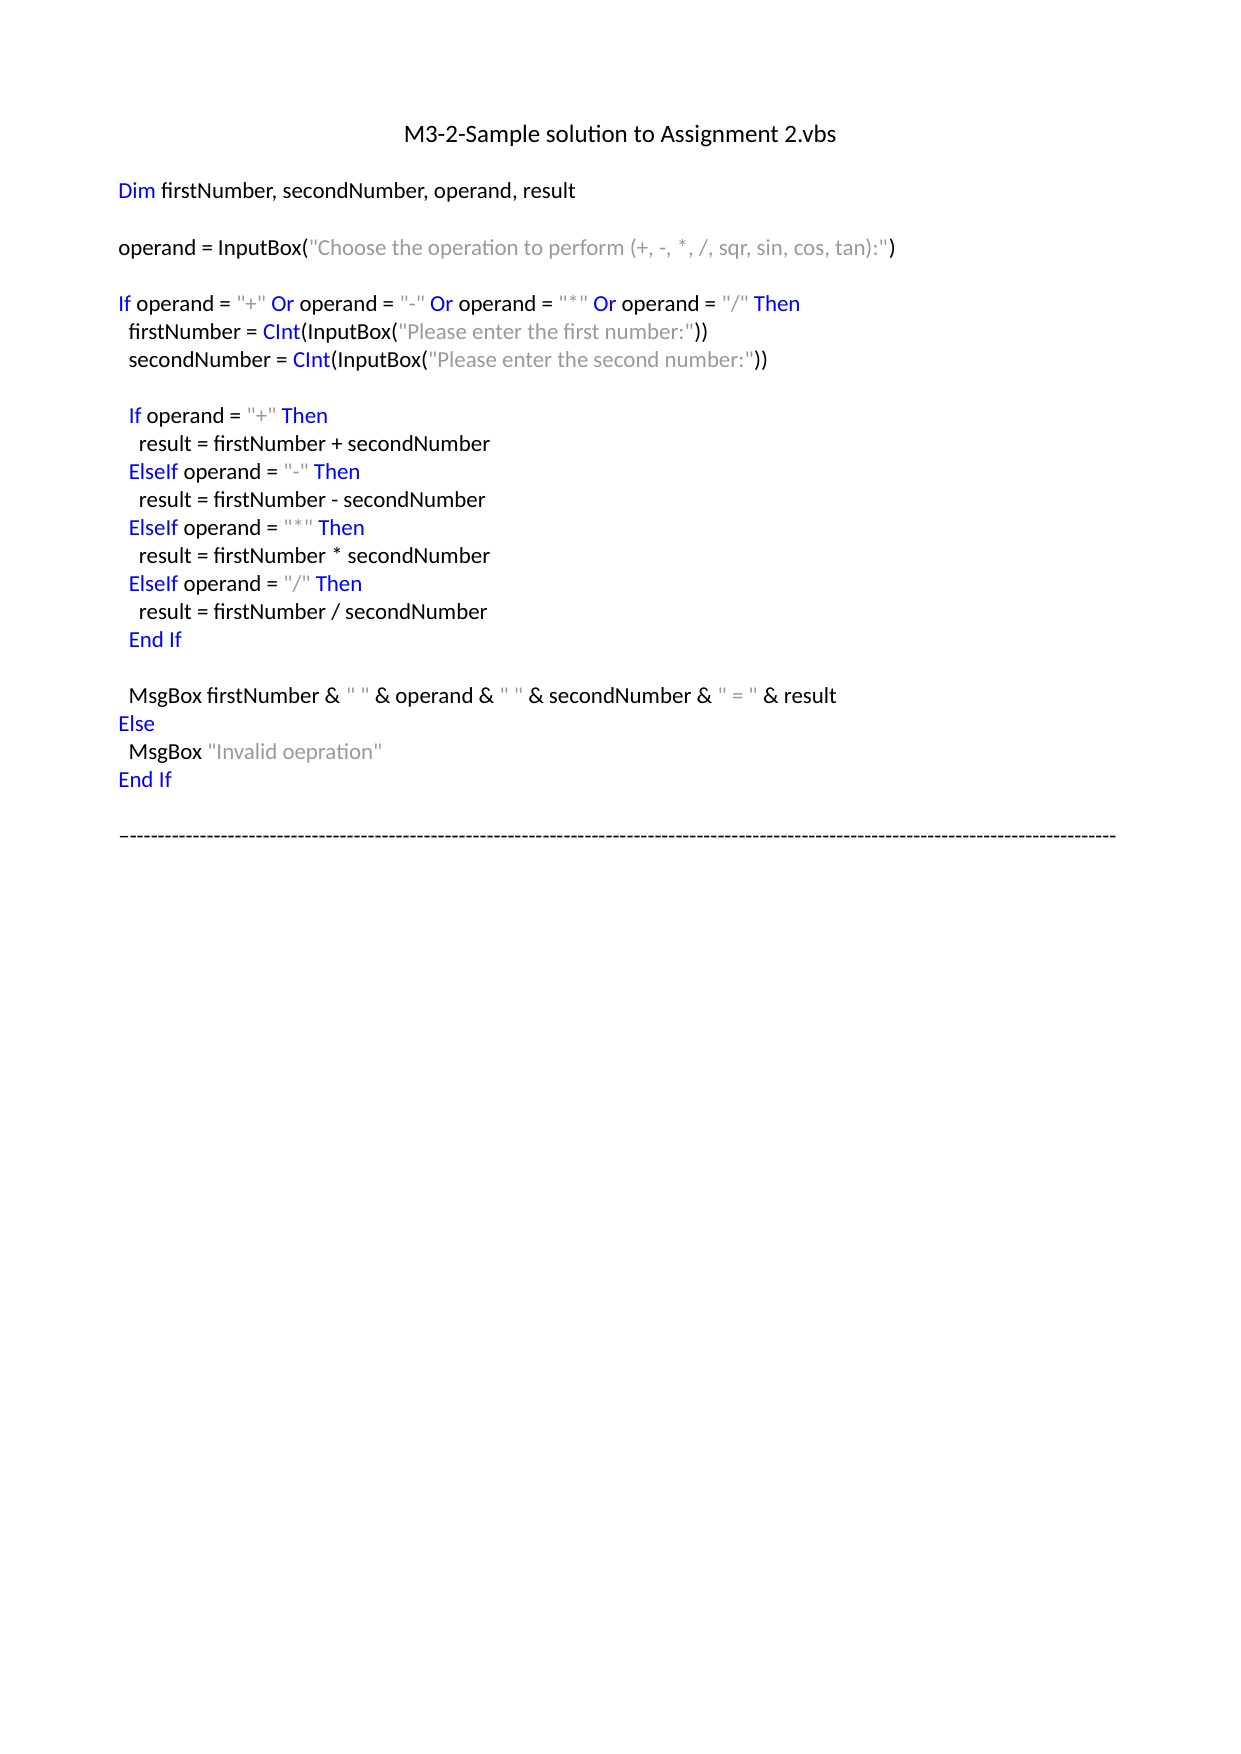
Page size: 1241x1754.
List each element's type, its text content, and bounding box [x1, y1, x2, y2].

text –--------------------------------------------------------------------------------------------------------------------------------------------- [118, 821, 1122, 849]
text ElseIf operand = "-" Then [118, 457, 1122, 485]
text If operand = "+" Or operand = "-" Or operand = "*" Or operand = "/" Then [118, 289, 1122, 317]
text secondNumber = CInt(InputBox("Please enter the second number:")) [118, 345, 1122, 373]
text result = firstNumber + secondNumber [118, 429, 1122, 457]
text ElseIf operand = "/" Then [118, 569, 1122, 597]
text result = firstNumber * secondNumber [118, 541, 1122, 569]
text ElseIf operand = "*" Then [118, 513, 1122, 541]
text result = firstNumber / secondNumber [118, 597, 1122, 625]
text MsgBox "Invalid oepration" [118, 737, 1122, 765]
text firstNumber = CInt(InputBox("Please enter the first number:")) [118, 317, 1122, 345]
text MsgBox firstNumber & " " & operand & " " & secondNumber & " = " & result [118, 681, 1122, 709]
text End If [118, 625, 1122, 653]
text End If [118, 765, 1122, 793]
text result = firstNumber - secondNumber [118, 485, 1122, 513]
text If operand = "+" Then [118, 401, 1122, 429]
text Dim firstNumber, secondNumber, operand, result [118, 177, 1122, 205]
text Else [118, 709, 1122, 737]
text M3-2-Sample solution to Assignment 2.vbs [118, 118, 1122, 149]
text operand = InputBox("Choose the operation to perform (+, -, *, /, sqr, sin, cos, tan):") [118, 233, 1122, 261]
